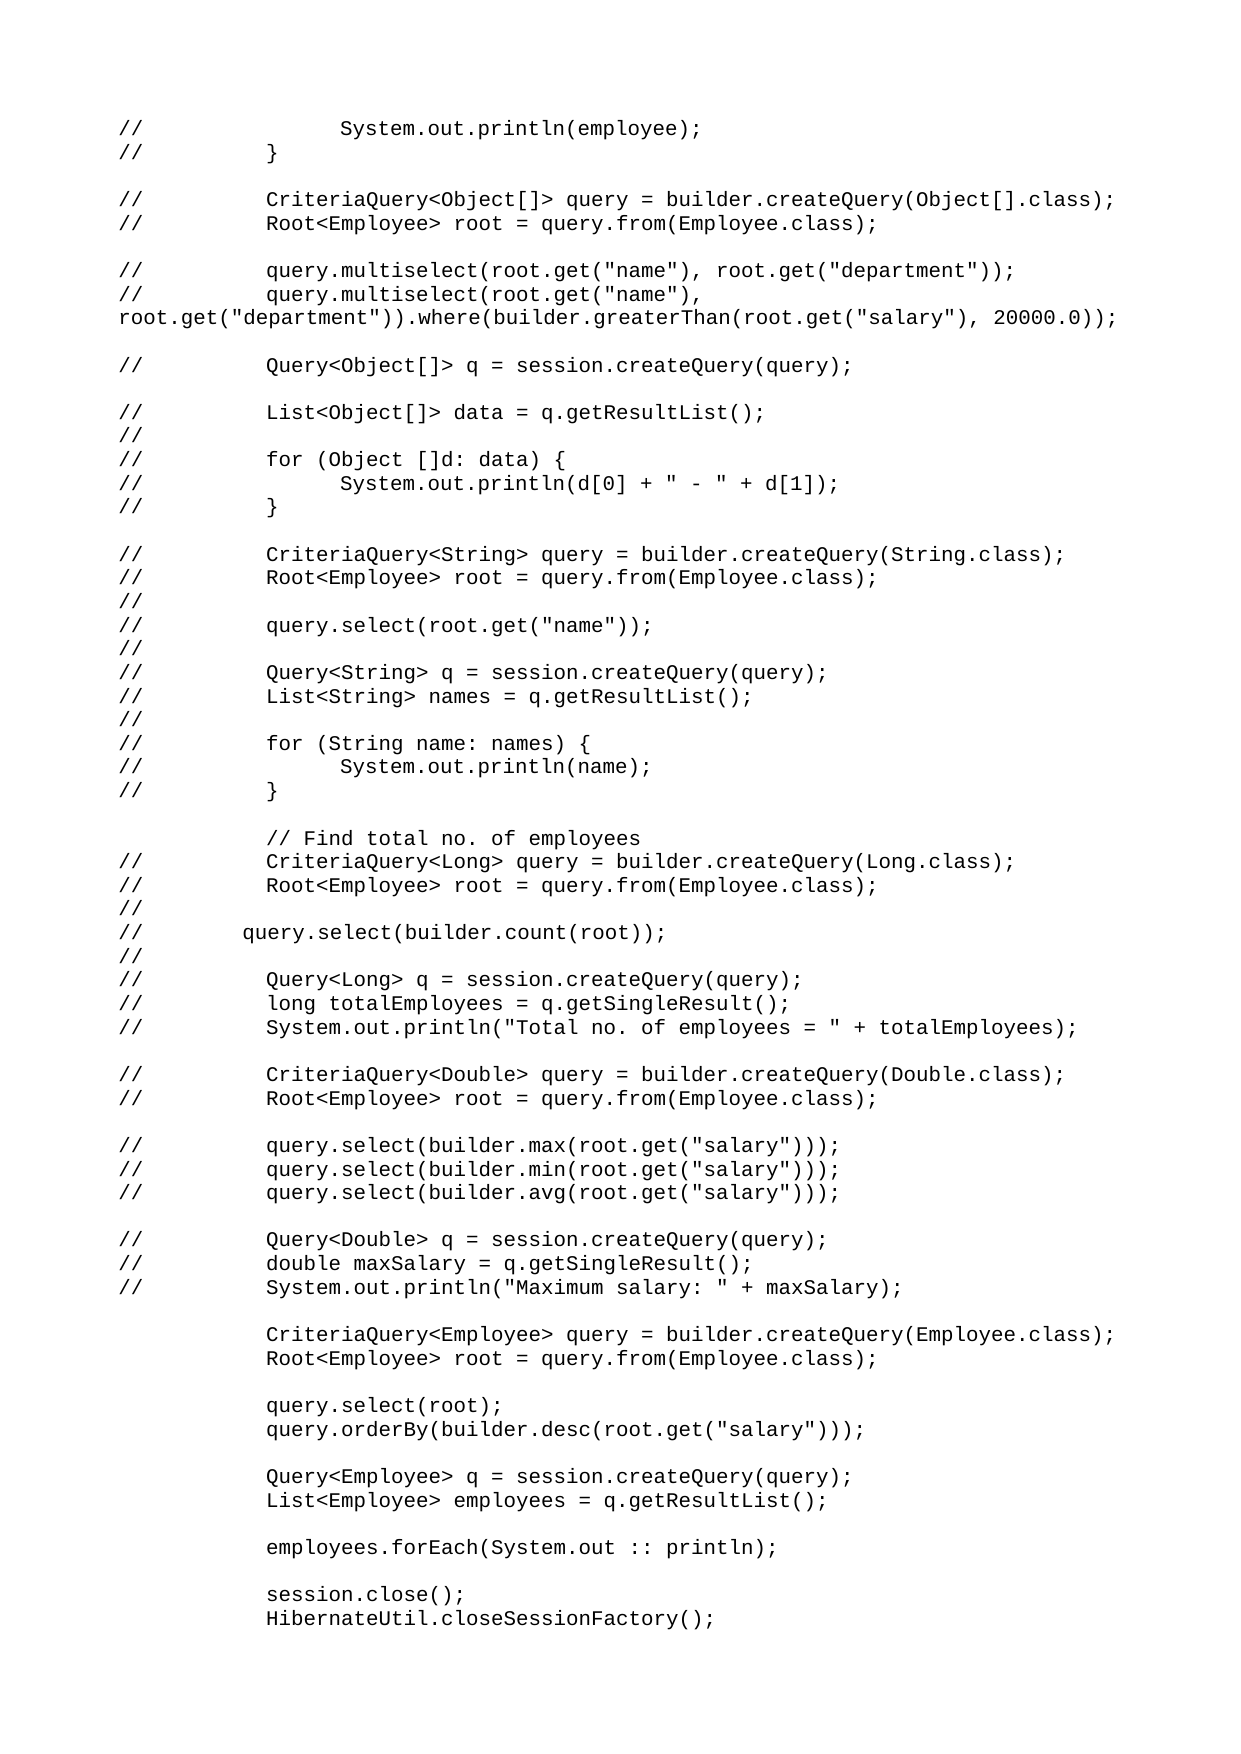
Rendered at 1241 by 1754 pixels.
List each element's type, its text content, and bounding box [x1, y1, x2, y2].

text // for (Object []d: data) { [118, 449, 1122, 473]
text // } [118, 142, 1122, 165]
text // System.out.println("Maximum salary: " + maxSalary); [118, 1277, 1122, 1300]
text // CriteriaQuery<Long> query = builder.createQuery(Long.class); [118, 851, 1122, 875]
text Query<Employee> q = session.createQuery(query); [118, 1466, 1122, 1489]
text // Query<Long> q = session.createQuery(query); [118, 969, 1122, 993]
text query.orderBy(builder.desc(root.get("salary"))); [118, 1419, 1122, 1442]
text // Root<Employee> root = query.from(Employee.class); [118, 1088, 1122, 1111]
text // for (String name: names) { [118, 733, 1122, 757]
text // System.out.println(d[0] + " - " + d[1]); [118, 473, 1122, 496]
text // query.multiselect(root.get("name"), root.get("department")); [118, 260, 1122, 284]
text query.select(root); [118, 1395, 1122, 1419]
text session.close(); [118, 1584, 1122, 1608]
text // query.select(root.get("name")); [118, 615, 1122, 638]
text Root<Employee> root = query.from(Employee.class); [118, 1348, 1122, 1371]
text // query.multiselect(root.get("name"), root.get("department")).where(builder.greaterThan(root.get("salary"), 20000.0)); [118, 284, 1122, 331]
text // } [118, 780, 1122, 804]
text // Root<Employee> root = query.from(Employee.class); [118, 567, 1122, 591]
text // query.select(builder.min(root.get("salary"))); [118, 1158, 1122, 1182]
text // CriteriaQuery<String> query = builder.createQuery(String.class); [118, 544, 1122, 567]
text // [118, 946, 1122, 969]
text // query.select(builder.max(root.get("salary"))); [118, 1135, 1122, 1158]
text // Root<Employee> root = query.from(Employee.class); [118, 875, 1122, 898]
text // Query<Object[]> q = session.createQuery(query); [118, 354, 1122, 378]
text // List<String> names = q.getResultList(); [118, 686, 1122, 709]
text // List<Object[]> data = q.getResultList(); [118, 402, 1122, 426]
text // Find total no. of employees [118, 827, 1122, 851]
text // CriteriaQuery<Object[]> query = builder.createQuery(Object[].class); [118, 189, 1122, 213]
text // System.out.println("Total no. of employees = " + totalEmployees); [118, 1017, 1122, 1040]
text // [118, 898, 1122, 922]
text // [118, 638, 1122, 662]
text // Root<Employee> root = query.from(Employee.class); [118, 213, 1122, 236]
text // double maxSalary = q.getSingleResult(); [118, 1253, 1122, 1277]
text // System.out.println(employee); [118, 118, 1122, 142]
text // long totalEmployees = q.getSingleResult(); [118, 993, 1122, 1017]
text // Query<Double> q = session.createQuery(query); [118, 1229, 1122, 1253]
text // query.select(builder.count(root)); [118, 922, 1122, 946]
text // CriteriaQuery<Double> query = builder.createQuery(Double.class); [118, 1064, 1122, 1088]
text CriteriaQuery<Employee> query = builder.createQuery(Employee.class); [118, 1324, 1122, 1348]
text // Query<String> q = session.createQuery(query); [118, 662, 1122, 686]
text HibernateUtil.closeSessionFactory(); [118, 1608, 1122, 1631]
text // [118, 591, 1122, 615]
text // query.select(builder.avg(root.get("salary"))); [118, 1182, 1122, 1206]
text employees.forEach(System.out :: println); [118, 1537, 1122, 1561]
text // [118, 709, 1122, 733]
text List<Employee> employees = q.getResultList(); [118, 1489, 1122, 1513]
text // System.out.println(name); [118, 757, 1122, 780]
text // [118, 426, 1122, 449]
text // } [118, 496, 1122, 520]
